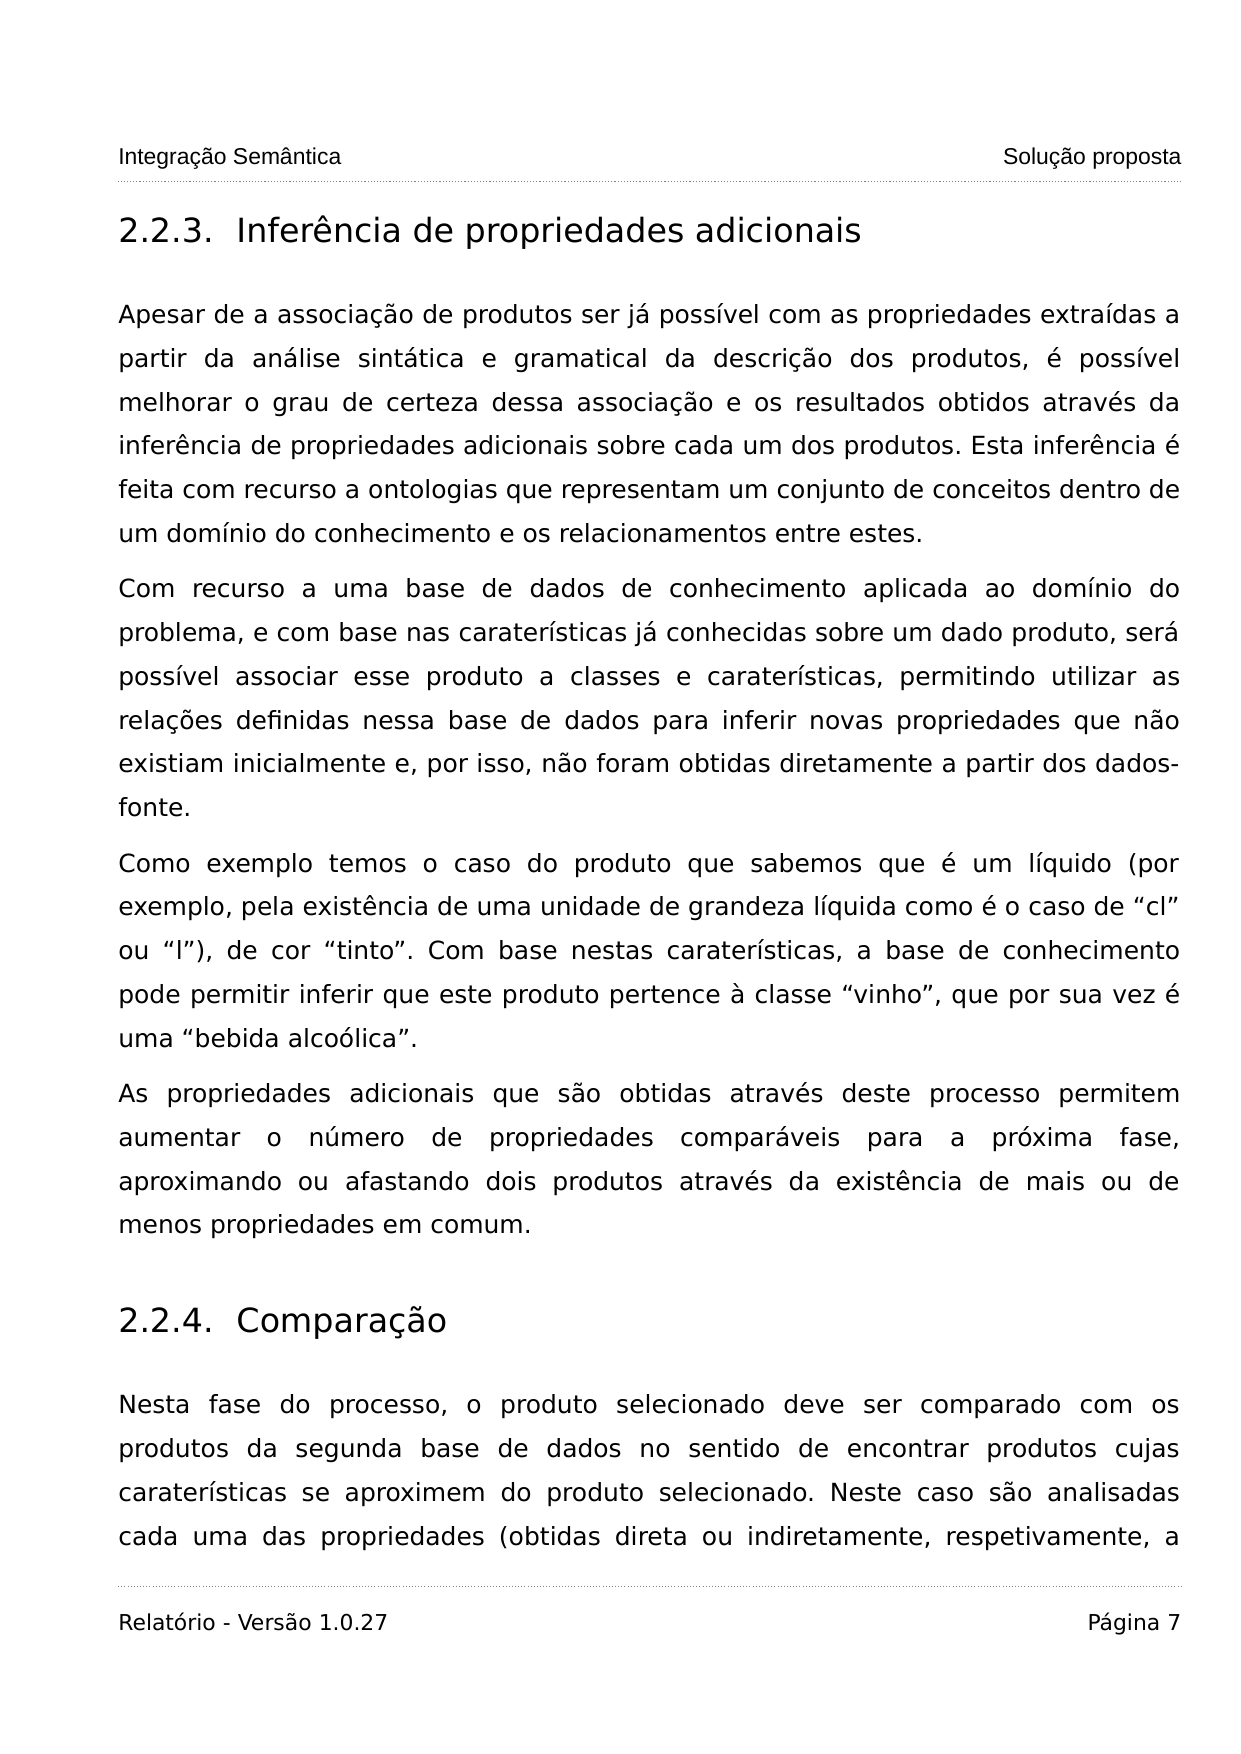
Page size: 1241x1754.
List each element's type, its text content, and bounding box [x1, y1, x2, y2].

subtitle Comparação [118, 1302, 1181, 1341]
text Com recurso a uma base de dados de conhecimento aplicada ao domínio do problema, e com base nas caraterísticas já conhecidas sobre um dado produto, será possível associar esse produto a classes e caraterísticas, permitindo utilizar as relações definidas nessa base de dados para inferir novas propriedades que não existiam inicialmente e, por isso, não foram obtidas diretamente a partir dos dados-fonte. [118, 574, 1181, 822]
text Como exemplo temos o caso do produto que sabemos que é um líquido (por exemplo, pela existência de uma unidade de grandeza líquida como é o caso de “cl” ou “l”), de cor “tinto”. Com base nestas caraterísticas, a base de conhecimento pode permitir inferir que este produto pertence à classe “vinho”, que por sua vez é uma “bebida alcoólica”. [118, 849, 1181, 1053]
text As propriedades adicionais que são obtidas através deste processo permitem aumentar o número de propriedades comparáveis para a próxima fase, aproximando ou afastando dois produtos através da existência de mais ou de menos propriedades em comum. [118, 1079, 1181, 1240]
subtitle Inferência de propriedades adicionais [118, 211, 1181, 250]
text Apesar de a associação de produtos ser já possível com as propriedades extraídas a partir da análise sintática e gramatical da descrição dos produtos, é possível melhorar o grau de certeza dessa associação e os resultados obtidos através da inferência de propriedades adicionais sobre cada um dos produtos. Esta inferência é feita com recurso a ontologias que representam um conjunto de conceitos dentro de um domínio do conhecimento e os relacionamentos entre estes. [118, 300, 1181, 548]
text Nesta fase do processo, o produto selecionado deve ser comparado com os produtos da segunda base de dados no sentido de encontrar produtos cujas caraterísticas se aproximem do produto selecionado. Neste caso são analisadas cada uma das propriedades (obtidas direta ou indiretamente, respetivamente, a [118, 1391, 1181, 1551]
